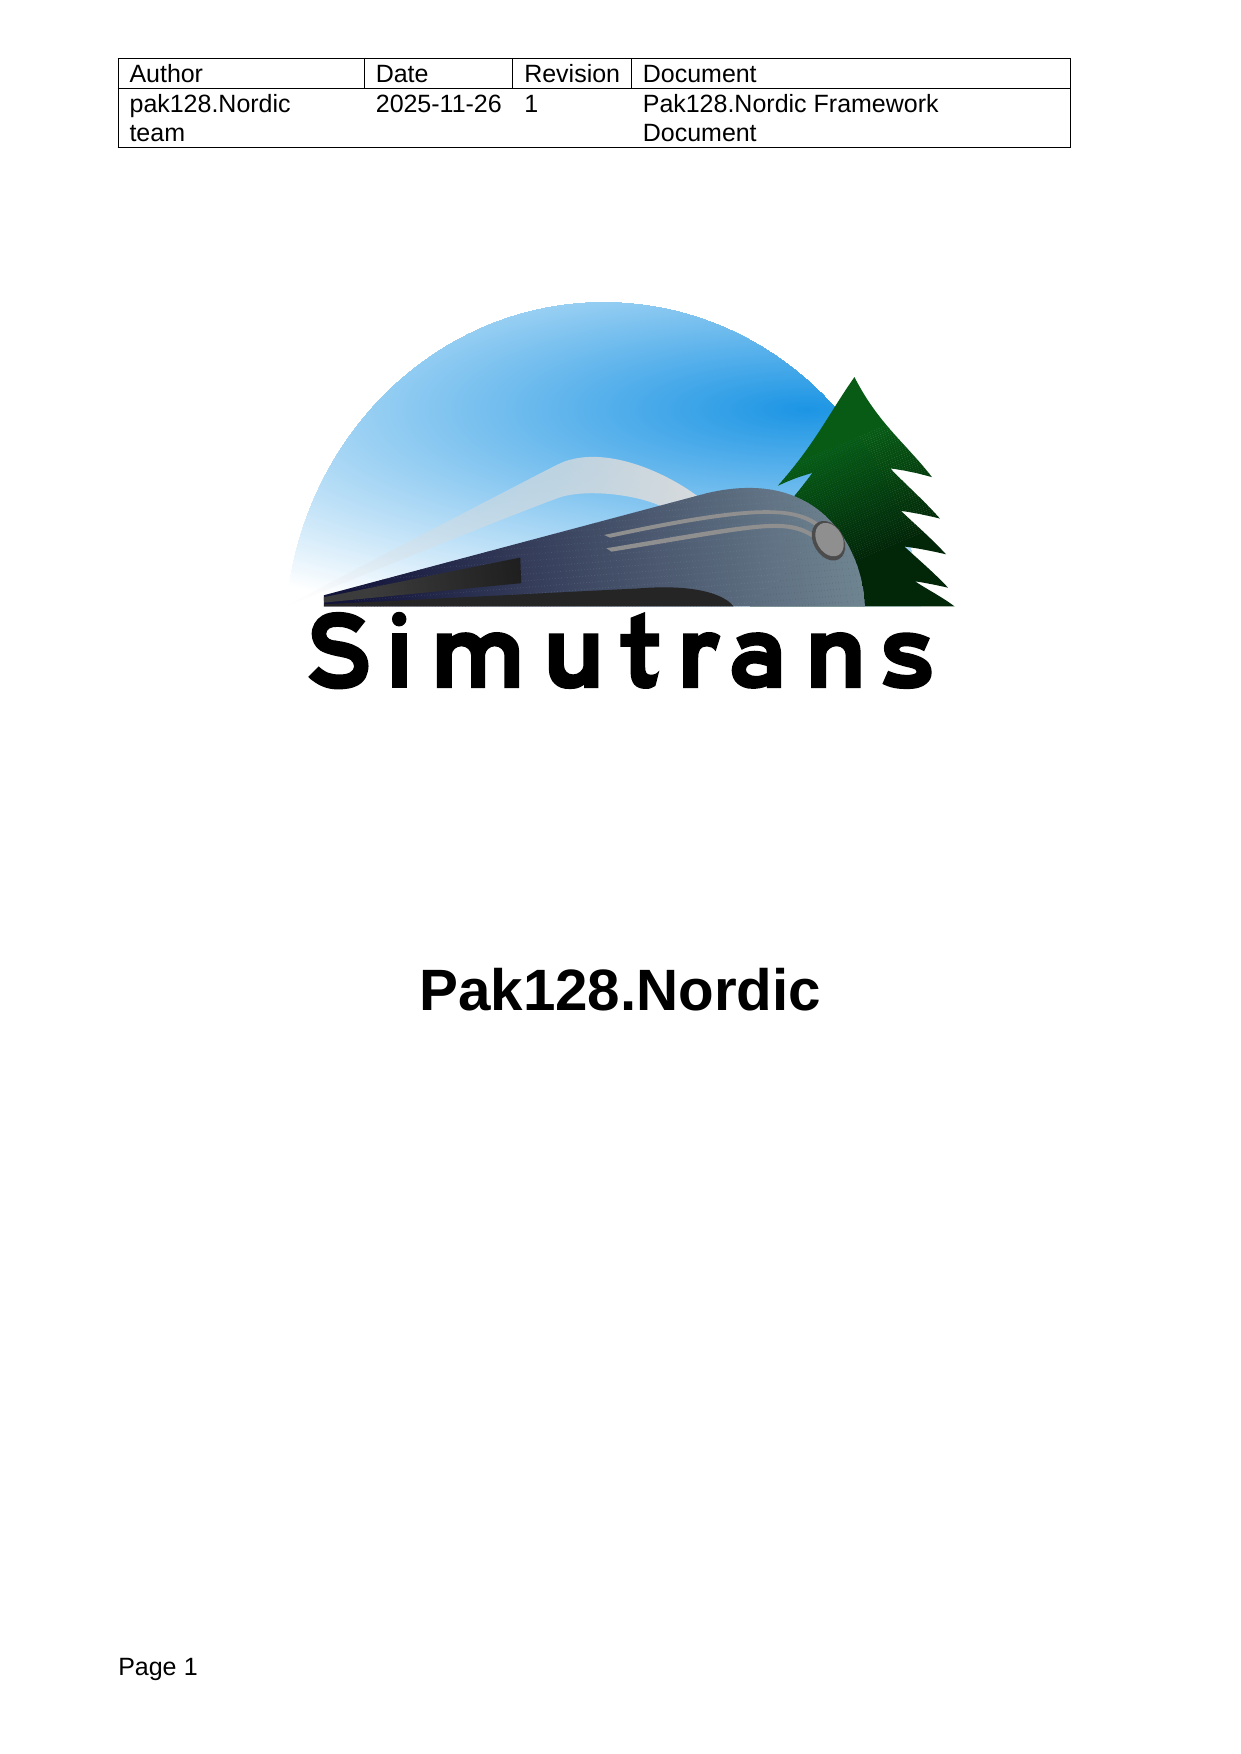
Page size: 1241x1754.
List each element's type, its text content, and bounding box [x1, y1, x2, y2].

text Pak128.Nordic [118, 956, 1122, 1023]
